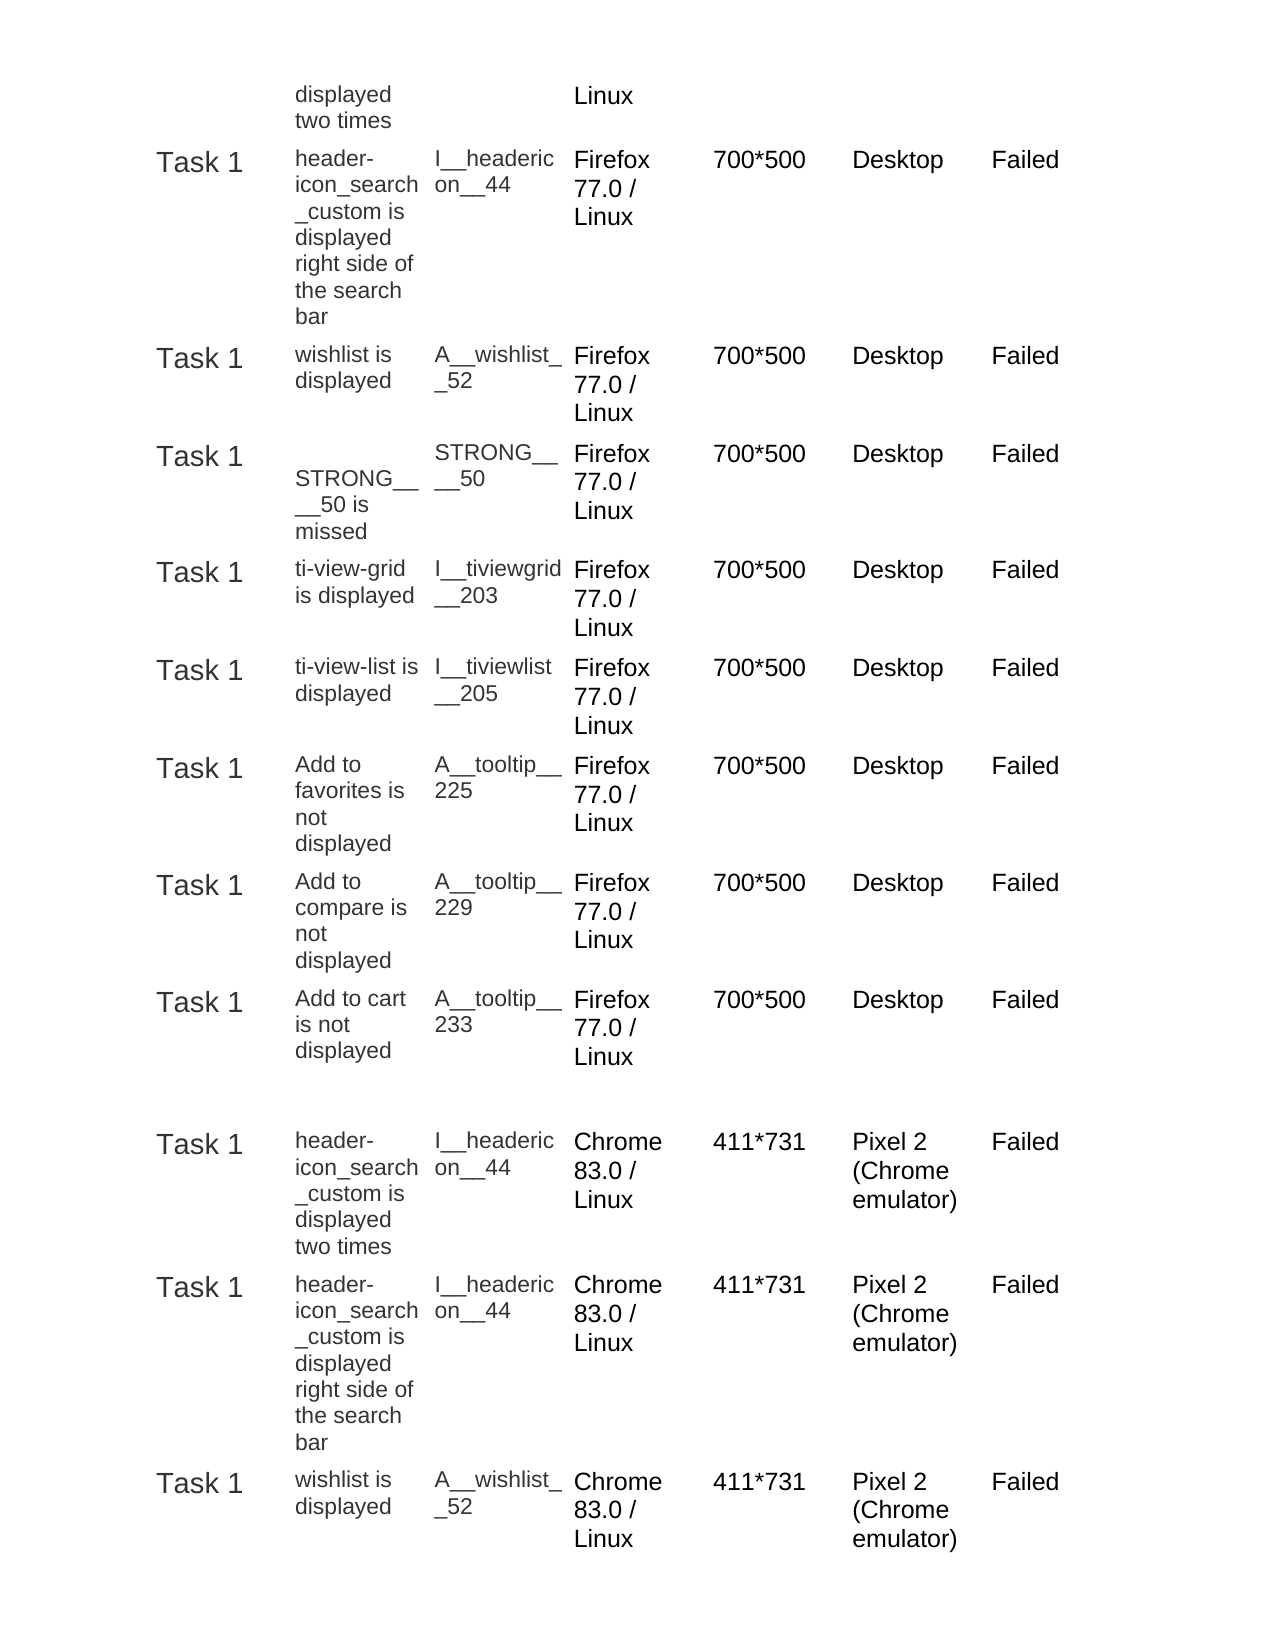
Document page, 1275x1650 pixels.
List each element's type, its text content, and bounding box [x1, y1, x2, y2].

table_cell Task 1 [150, 979, 289, 1077]
table_cell 700*500 [707, 862, 846, 979]
table_cell Task 1 [150, 433, 289, 550]
table_cell [289, 1077, 428, 1122]
table_cell wishlist is displayed [289, 335, 428, 433]
table_cell Firefox 77.0 / Linux [568, 648, 707, 745]
table_cell [846, 1077, 986, 1122]
table_cell Task 1 [150, 1461, 289, 1558]
table_cell 700*500 [707, 648, 846, 745]
table_cell Failed [986, 1461, 1125, 1558]
table_cell Task 1 [150, 550, 289, 647]
table_cell ti-view-list is displayed [289, 648, 428, 745]
table_cell Firefox 77.0 / Linux [568, 335, 707, 433]
table_cell A__wishlist__52 [429, 335, 568, 433]
table_cell Pixel 2 (Chrome emulator) [846, 1265, 986, 1461]
table_cell [707, 1077, 846, 1122]
table_cell [150, 75, 289, 139]
table_cell [846, 75, 986, 139]
table_cell Firefox 77.0 / Linux [568, 862, 707, 979]
table_cell [429, 1077, 568, 1122]
table_cell Desktop [846, 862, 986, 979]
table_cell Desktop [846, 139, 986, 335]
table_cell Failed [986, 979, 1125, 1077]
table_cell displayed two times [289, 75, 428, 139]
table_cell 700*500 [707, 550, 846, 647]
table_cell [707, 75, 846, 139]
table_cell Failed [986, 648, 1125, 745]
table_cell Chrome 83.0 / Linux [568, 1461, 707, 1558]
table_cell 700*500 [707, 139, 846, 335]
table_cell 700*500 [707, 335, 846, 433]
table_cell I__tiviewgrid__203 [429, 550, 568, 647]
table_cell Pixel 2 (Chrome emulator) [846, 1122, 986, 1265]
table_cell Failed [986, 550, 1125, 647]
table_cell [986, 1077, 1125, 1122]
table_cell Add to favorites is not displayed [289, 745, 428, 862]
table_cell Firefox 77.0 / Linux [568, 550, 707, 647]
table_cell Task 1 [150, 1122, 289, 1265]
table_cell Failed [986, 335, 1125, 433]
table_cell Add to compare is not displayed [289, 862, 428, 979]
table_cell I__headericon__44 [429, 1122, 568, 1265]
table_cell I__tiviewlist__205 [429, 648, 568, 745]
table_cell Desktop [846, 433, 986, 550]
table_cell Chrome 83.0 / Linux [568, 1265, 707, 1461]
table_cell STRONG____50 is missed [289, 433, 428, 550]
table_cell Firefox 77.0 / Linux [568, 979, 707, 1077]
table_cell Firefox 77.0 / Linux [568, 745, 707, 862]
table_cell [568, 1077, 707, 1122]
table_cell Firefox 77.0 / Linux [568, 139, 707, 335]
table_cell header-icon_search_custom is displayed two times [289, 1122, 428, 1265]
table_cell [986, 75, 1125, 139]
table_cell STRONG____50 [429, 433, 568, 550]
table_cell A__tooltip__229 [429, 862, 568, 979]
table_cell Failed [986, 1122, 1125, 1265]
table_cell Failed [986, 745, 1125, 862]
table_cell I__headericon__44 [429, 1265, 568, 1461]
table_cell 700*500 [707, 433, 846, 550]
table_cell 411*731 [707, 1122, 846, 1265]
table_cell [429, 75, 568, 139]
table_cell Task 1 [150, 335, 289, 433]
table_cell [150, 1077, 289, 1122]
table_cell wishlist is displayed [289, 1461, 428, 1558]
table_cell Failed [986, 139, 1125, 335]
table_cell Desktop [846, 335, 986, 433]
table_cell A__tooltip__233 [429, 979, 568, 1077]
table_cell Add to cart is not displayed [289, 979, 428, 1077]
table_cell 411*731 [707, 1461, 846, 1558]
table_cell Failed [986, 433, 1125, 550]
table_cell ti-view-grid is displayed [289, 550, 428, 647]
table_cell 700*500 [707, 745, 846, 862]
table_cell Desktop [846, 745, 986, 862]
table_cell Task 1 [150, 745, 289, 862]
table_cell Failed [986, 862, 1125, 979]
table_cell Firefox 77.0 / Linux [568, 433, 707, 550]
table_cell Task 1 [150, 139, 289, 335]
table_cell header-icon_search_custom is displayed right side of the search bar [289, 139, 428, 335]
table_cell Linux [568, 75, 707, 139]
table_cell A__wishlist__52 [429, 1461, 568, 1558]
table_cell header-icon_search_custom is displayed right side of the search bar [289, 1265, 428, 1461]
table_cell 700*500 [707, 979, 846, 1077]
table_cell Task 1 [150, 862, 289, 979]
table_cell Desktop [846, 979, 986, 1077]
table_cell I__headericon__44 [429, 139, 568, 335]
table_cell Desktop [846, 550, 986, 647]
table_cell Pixel 2 (Chrome emulator) [846, 1461, 986, 1558]
table_cell Task 1 [150, 1265, 289, 1461]
table_cell A__tooltip__225 [429, 745, 568, 862]
table_cell Failed [986, 1265, 1125, 1461]
table_cell Desktop [846, 648, 986, 745]
table_cell 411*731 [707, 1265, 846, 1461]
table_cell Chrome 83.0 / Linux [568, 1122, 707, 1265]
table_cell Task 1 [150, 648, 289, 745]
